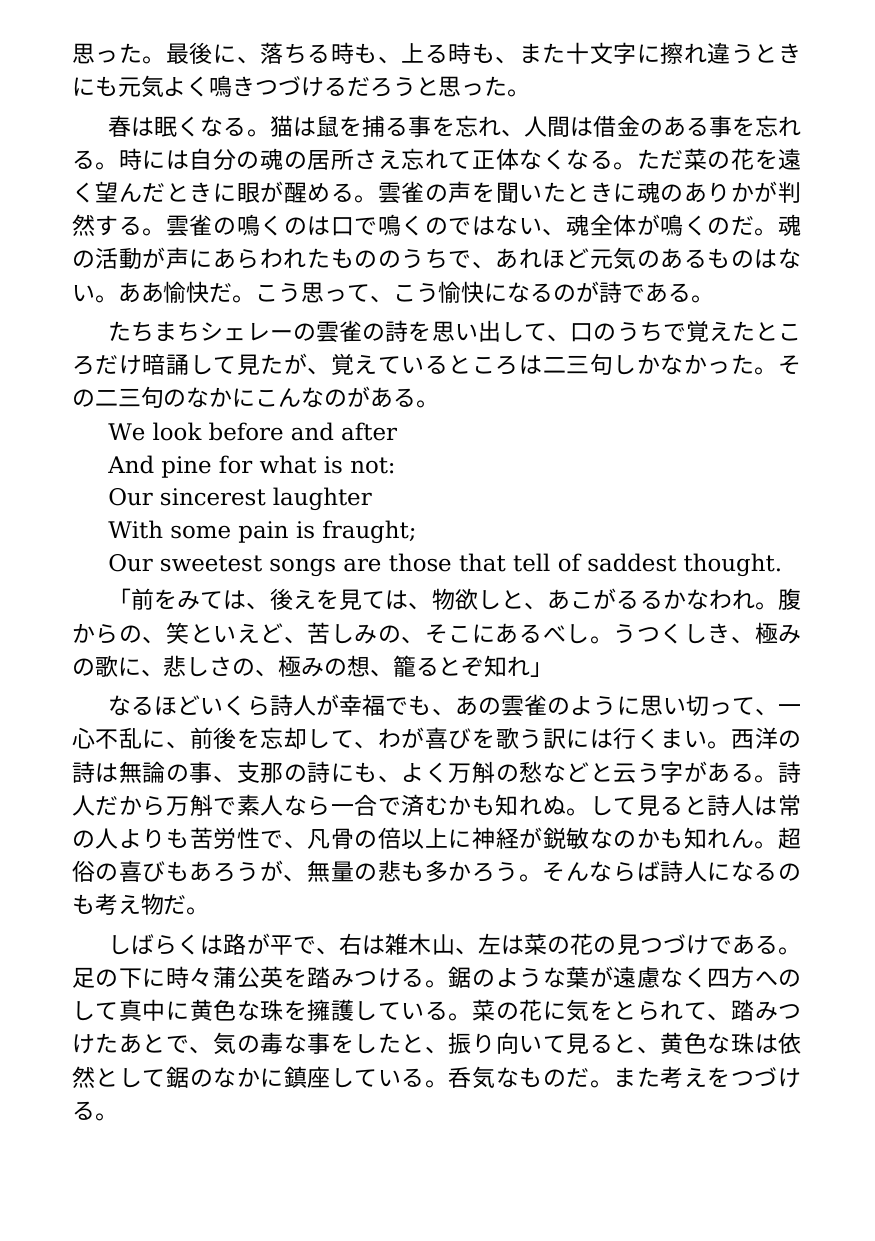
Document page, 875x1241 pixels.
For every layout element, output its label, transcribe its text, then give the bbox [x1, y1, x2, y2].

text 思った。最後に、落ちる時も、上る時も、また十文字に擦れ違うときにも元気よく鳴きつづけるだろうと思った。 [72, 36, 802, 102]
text たちまちシェレーの雲雀の詩を思い出して、口のうちで覚えたところだけ暗誦して見たが、覚えているところは二三句しかなかった。その二三句のなかにこんなのがある。 [72, 314, 802, 413]
text 春は眠くなる。猫は鼠を捕る事を忘れ、人間は借金のある事を忘れる。時には自分の魂の居所さえ忘れて正体なくなる。ただ菜の花を遠く望んだときに眼が醒める。雲雀の声を聞いたときに魂のありかが判然する。雲雀の鳴くのは口で鳴くのではない、魂全体が鳴くのだ。魂の活動が声にあらわれたもののうちで、あれほど元気のあるものはない。ああ愉快だ。こう思って、こう愉快になるのが詩である。 [72, 108, 802, 308]
text なるほどいくら詩人が幸福でも、あの雲雀のように思い切って、一心不乱に、前後を忘却して、わが喜びを歌う訳には行くまい。西洋の詩は無論の事、支那の詩にも、よく万斛の愁などと云う字がある。詩人だから万斛で素人なら一合で済むかも知れぬ。して見ると詩人は常の人よりも苦労性で、凡骨の倍以上に神経が鋭敏なのかも知れん。超俗の喜びもあろうが、無量の悲も多かろう。そんならば詩人になるのも考え物だ。 [72, 688, 802, 921]
text Our sincerest laughter [72, 484, 802, 511]
text 「前をみては、後えを見ては、物欲しと、あこがるるかなわれ。腹からの、笑といえど、苦しみの、そこにあるべし。うつくしき、極みの歌に、悲しさの、極みの想、籠るとぞ知れ」 [72, 582, 802, 682]
text しばらくは路が平で、右は雑木山、左は菜の花の見つづけである。足の下に時々蒲公英を踏みつける。鋸のような葉が遠慮なく四方へのして真中に黄色な珠を擁護している。菜の花に気をとられて、踏みつけたあとで、気の毒な事をしたと、振り向いて見ると、黄色な珠は依然として鋸のなかに鎮座している。呑気なものだ。また考えをつづける。 [72, 927, 802, 1126]
text With some pain is fraught; [72, 517, 802, 544]
text We look before and after [72, 419, 802, 446]
text And pine for what is not: [72, 452, 802, 479]
text Our sweetest songs are those that tell of saddest thought. [72, 550, 802, 576]
